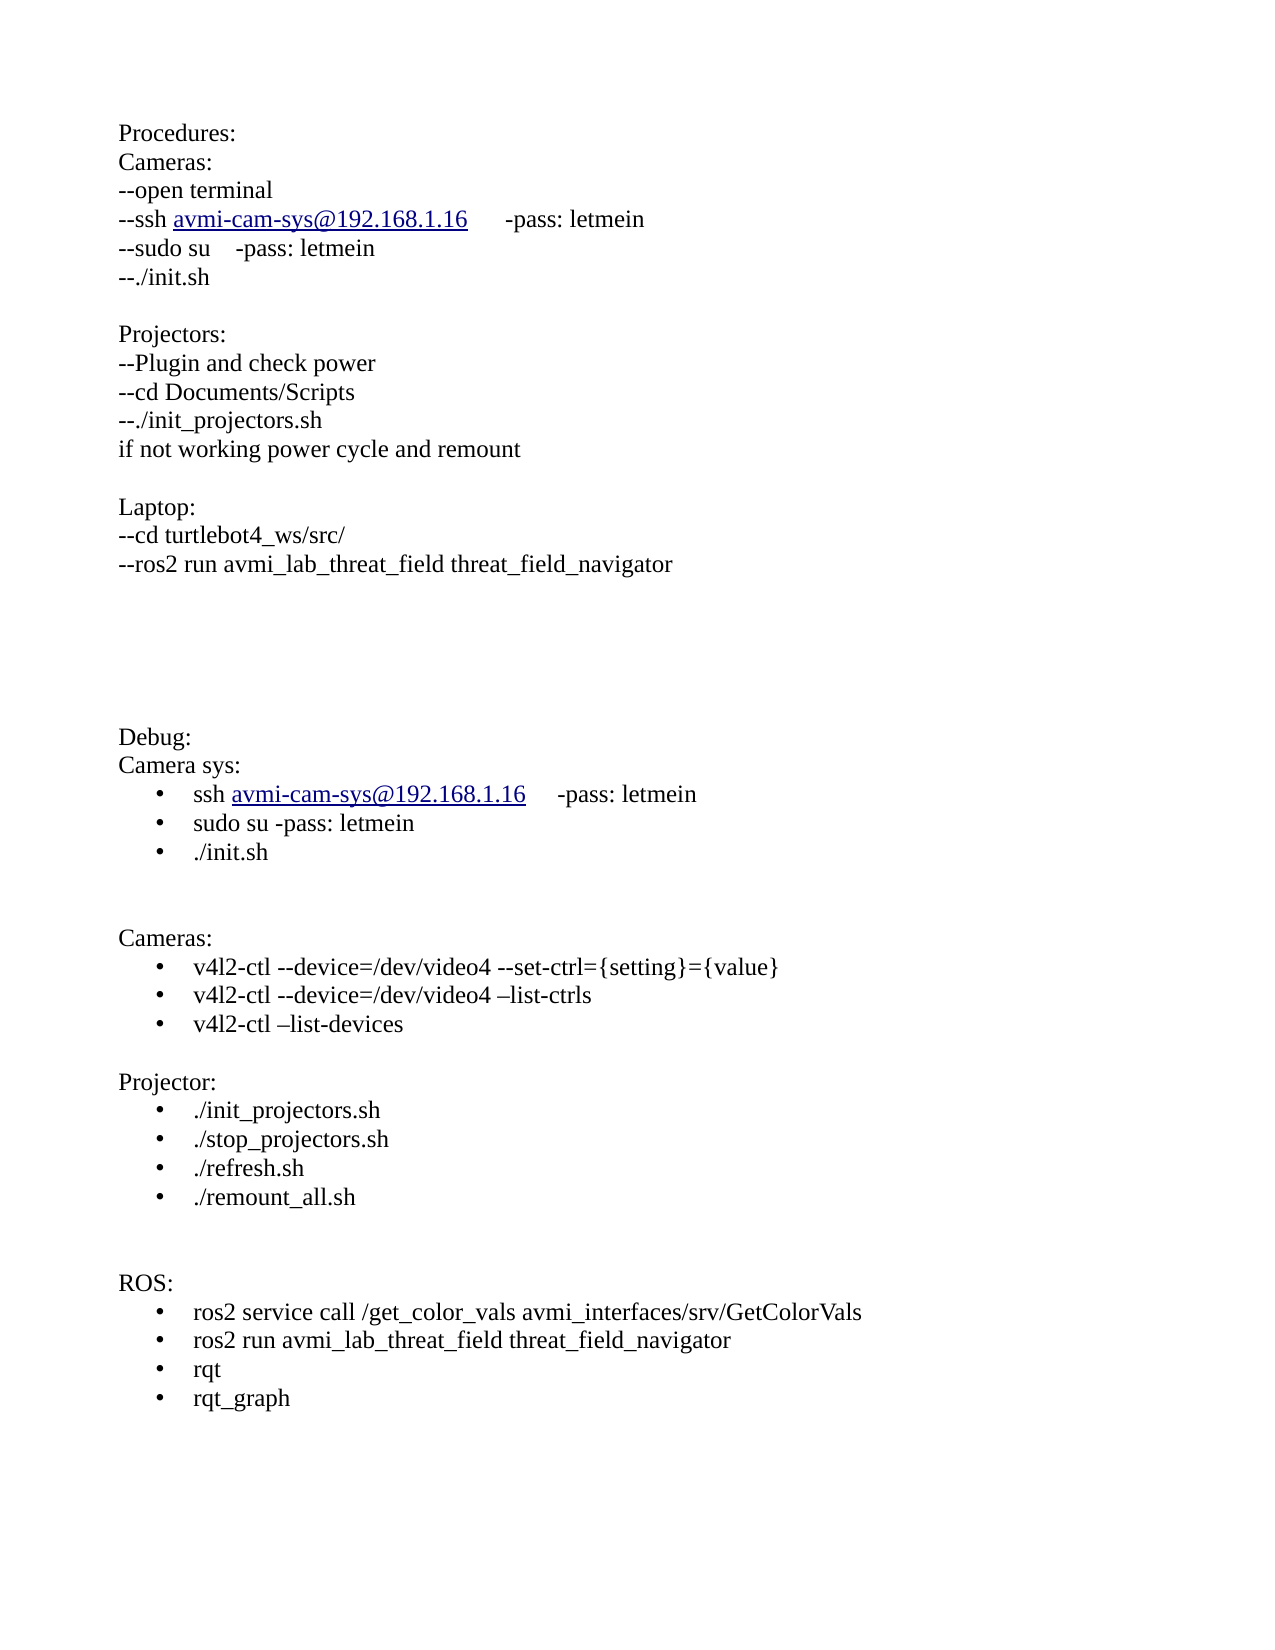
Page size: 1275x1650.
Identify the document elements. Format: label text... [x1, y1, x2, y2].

list ./refresh.sh [156, 1153, 1157, 1182]
text --ssh avmi-cam-sys@192.168.1.16 -pass: letmein [118, 204, 1157, 233]
list ssh avmi-cam-sys@192.168.1.16 -pass: letmein [156, 779, 1157, 808]
text --cd turtlebot4_ws/src/ [118, 521, 1157, 549]
text --open terminal [118, 176, 1157, 204]
list ros2 run avmi_lab_threat_field threat_field_navigator [156, 1326, 1157, 1354]
text --sudo su -pass: letmein [118, 233, 1157, 262]
list ./stop_projectors.sh [156, 1124, 1157, 1153]
text --./init_projectors.sh [118, 406, 1157, 434]
list ./init_projectors.sh [156, 1096, 1157, 1124]
text --cd Documents/Scripts [118, 377, 1157, 406]
list sudo su -pass: letmein [156, 808, 1157, 837]
text Cameras: [118, 923, 1157, 952]
text ROS: [118, 1268, 1157, 1297]
text Camera sys: [118, 751, 1157, 779]
text if not working power cycle and remount [118, 434, 1157, 463]
list rqt [156, 1354, 1157, 1383]
list v4l2-ctl --device=/dev/video4 --set-ctrl={setting}={value} [156, 952, 1157, 981]
list ./init.sh [156, 837, 1157, 866]
text Cameras: [118, 147, 1157, 176]
text Procedures: [118, 118, 1157, 147]
text Laptop: [118, 492, 1157, 521]
text Debug: [118, 722, 1157, 751]
text Projector: [118, 1067, 1157, 1096]
list v4l2-ctl --device=/dev/video4 –list-ctrls [156, 981, 1157, 1009]
list ./remount_all.sh [156, 1182, 1157, 1211]
list ros2 service call /get_color_vals avmi_interfaces/srv/GetColorVals [156, 1297, 1157, 1326]
list v4l2-ctl –list-devices [156, 1009, 1157, 1038]
text --ros2 run avmi_lab_threat_field threat_field_navigator [118, 549, 1157, 578]
text --./init.sh [118, 262, 1157, 291]
text Projectors: [118, 319, 1157, 348]
text --Plugin and check power [118, 348, 1157, 377]
list rqt_graph [156, 1383, 1157, 1412]
